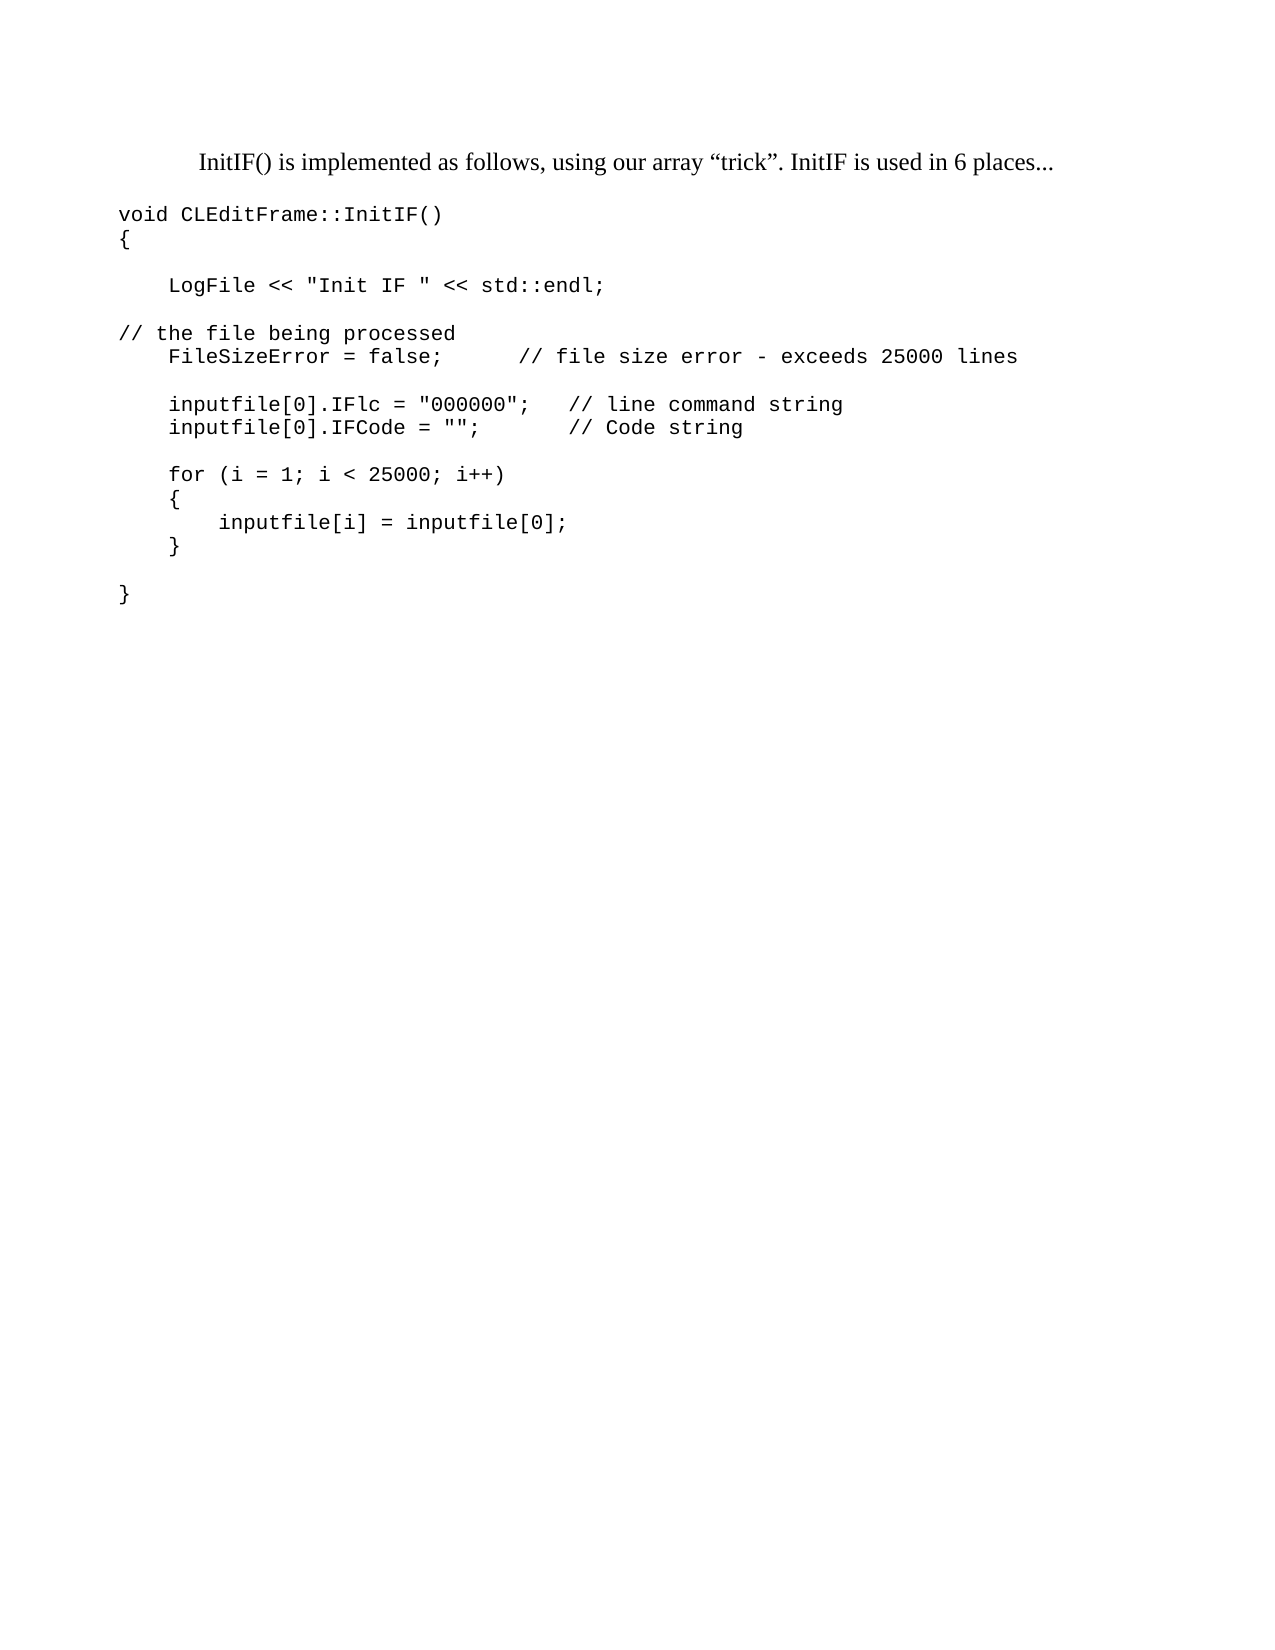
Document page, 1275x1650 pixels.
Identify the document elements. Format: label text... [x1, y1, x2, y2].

text InitIF() is implemented as follows, using our array “trick”. InitIF is used in 6 places... [118, 147, 1157, 176]
text for (i = 1; i < 25000; i++) [118, 464, 1157, 488]
text } [118, 583, 1157, 606]
text // the file being processed [118, 323, 1157, 346]
text inputfile[0].IFCode = ""; // Code string [118, 417, 1157, 441]
text inputfile[0].IFlc = "000000"; // line command string [118, 393, 1157, 417]
text } [118, 535, 1157, 559]
text inputfile[i] = inputfile[0]; [118, 512, 1157, 535]
text FileSizeError = false; // file size error - exceeds 25000 lines [118, 346, 1157, 370]
text { [118, 228, 1157, 252]
text LogFile << "Init IF " << std::endl; [118, 275, 1157, 299]
text void CLEditFrame::InitIF() [118, 204, 1157, 228]
text { [118, 488, 1157, 512]
